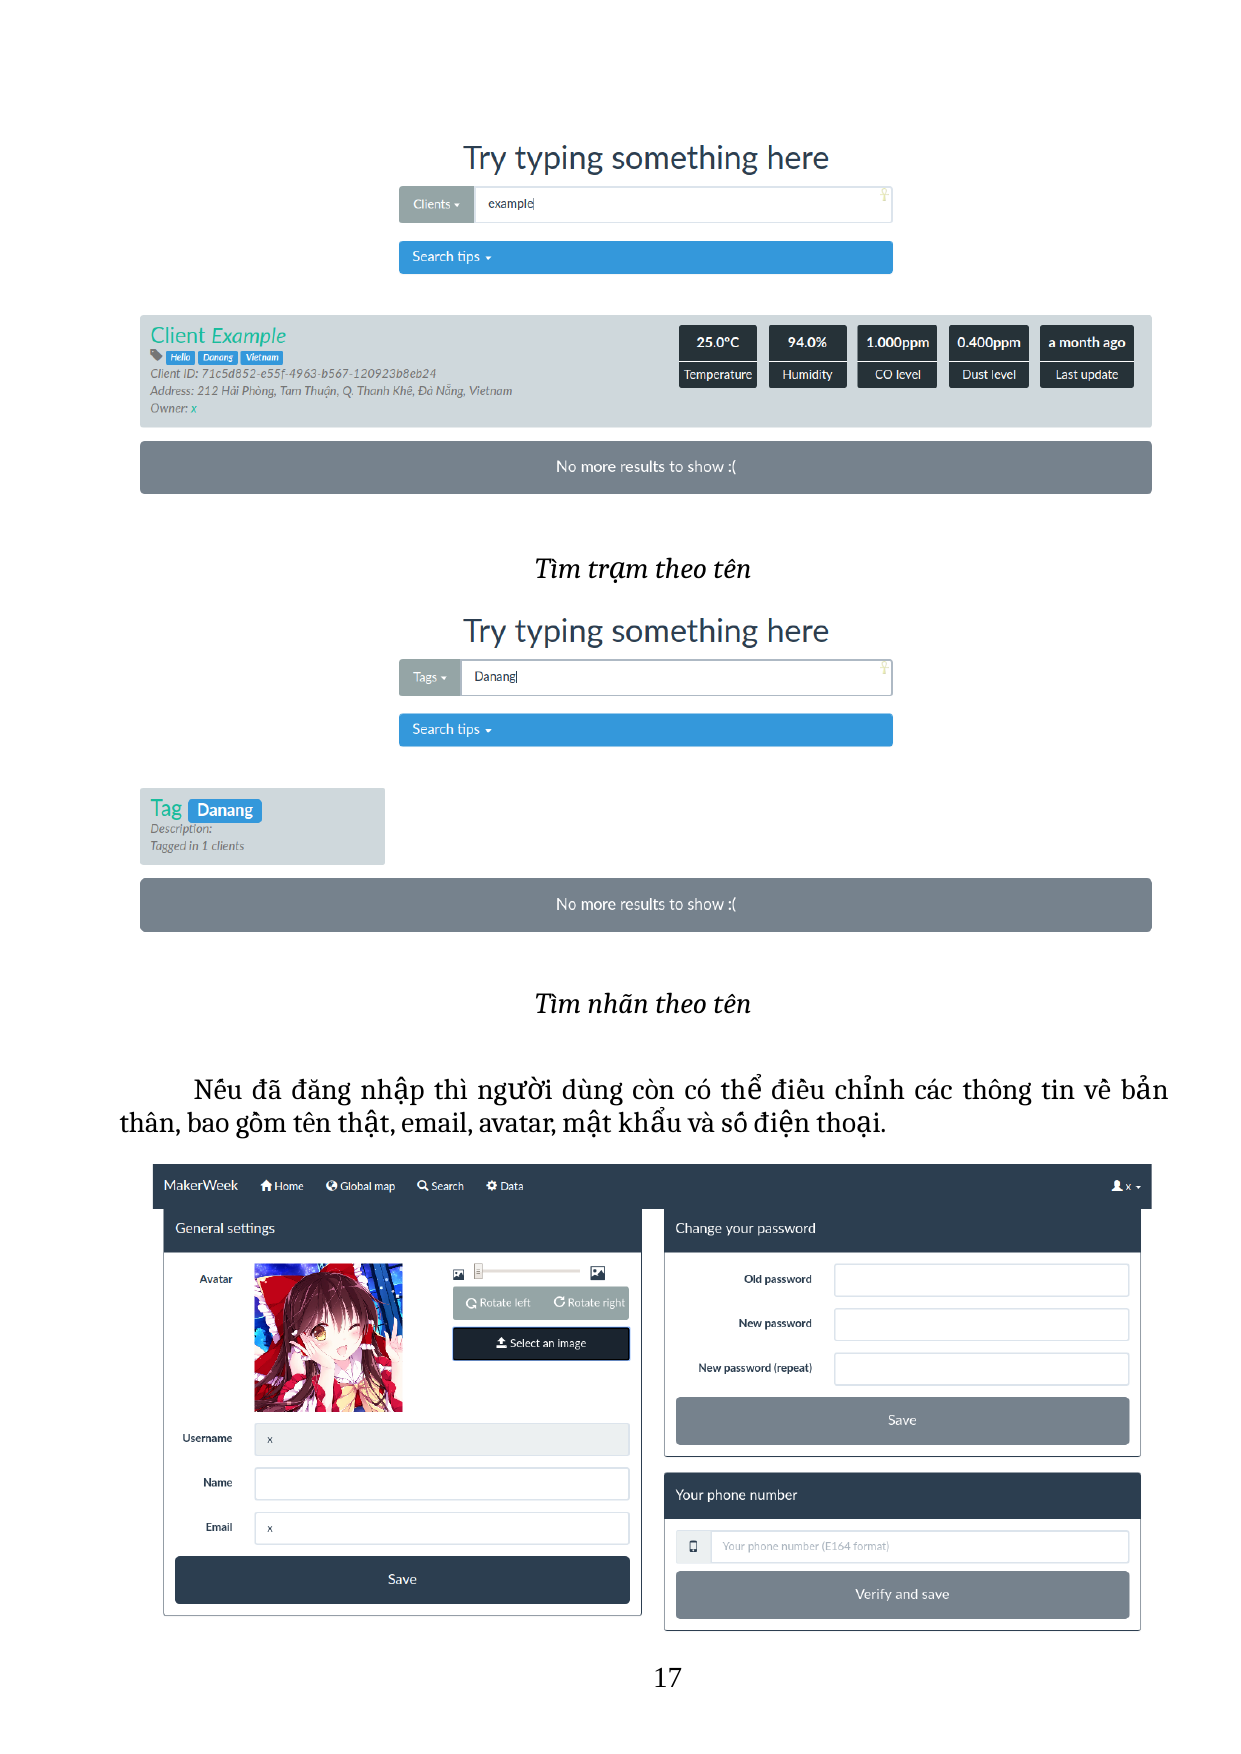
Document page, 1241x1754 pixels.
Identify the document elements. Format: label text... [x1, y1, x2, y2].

table_cell Tìm nhãn theo tên [119, 982, 1169, 1027]
table_header [119, 591, 1169, 982]
text Nếu đã đăng nhập thì người dùng còn có thể điều chỉnh các thông tin về bản thân, bao gồm tên thật, email, avatar, mật khẩu và số điện thoại. [119, 1073, 1169, 1140]
table_header [119, 118, 1169, 546]
picture [125, 597, 1164, 943]
table_cell Tìm trạm theo tên [119, 546, 1169, 591]
picture [152, 1164, 1152, 1635]
picture [125, 123, 1164, 508]
